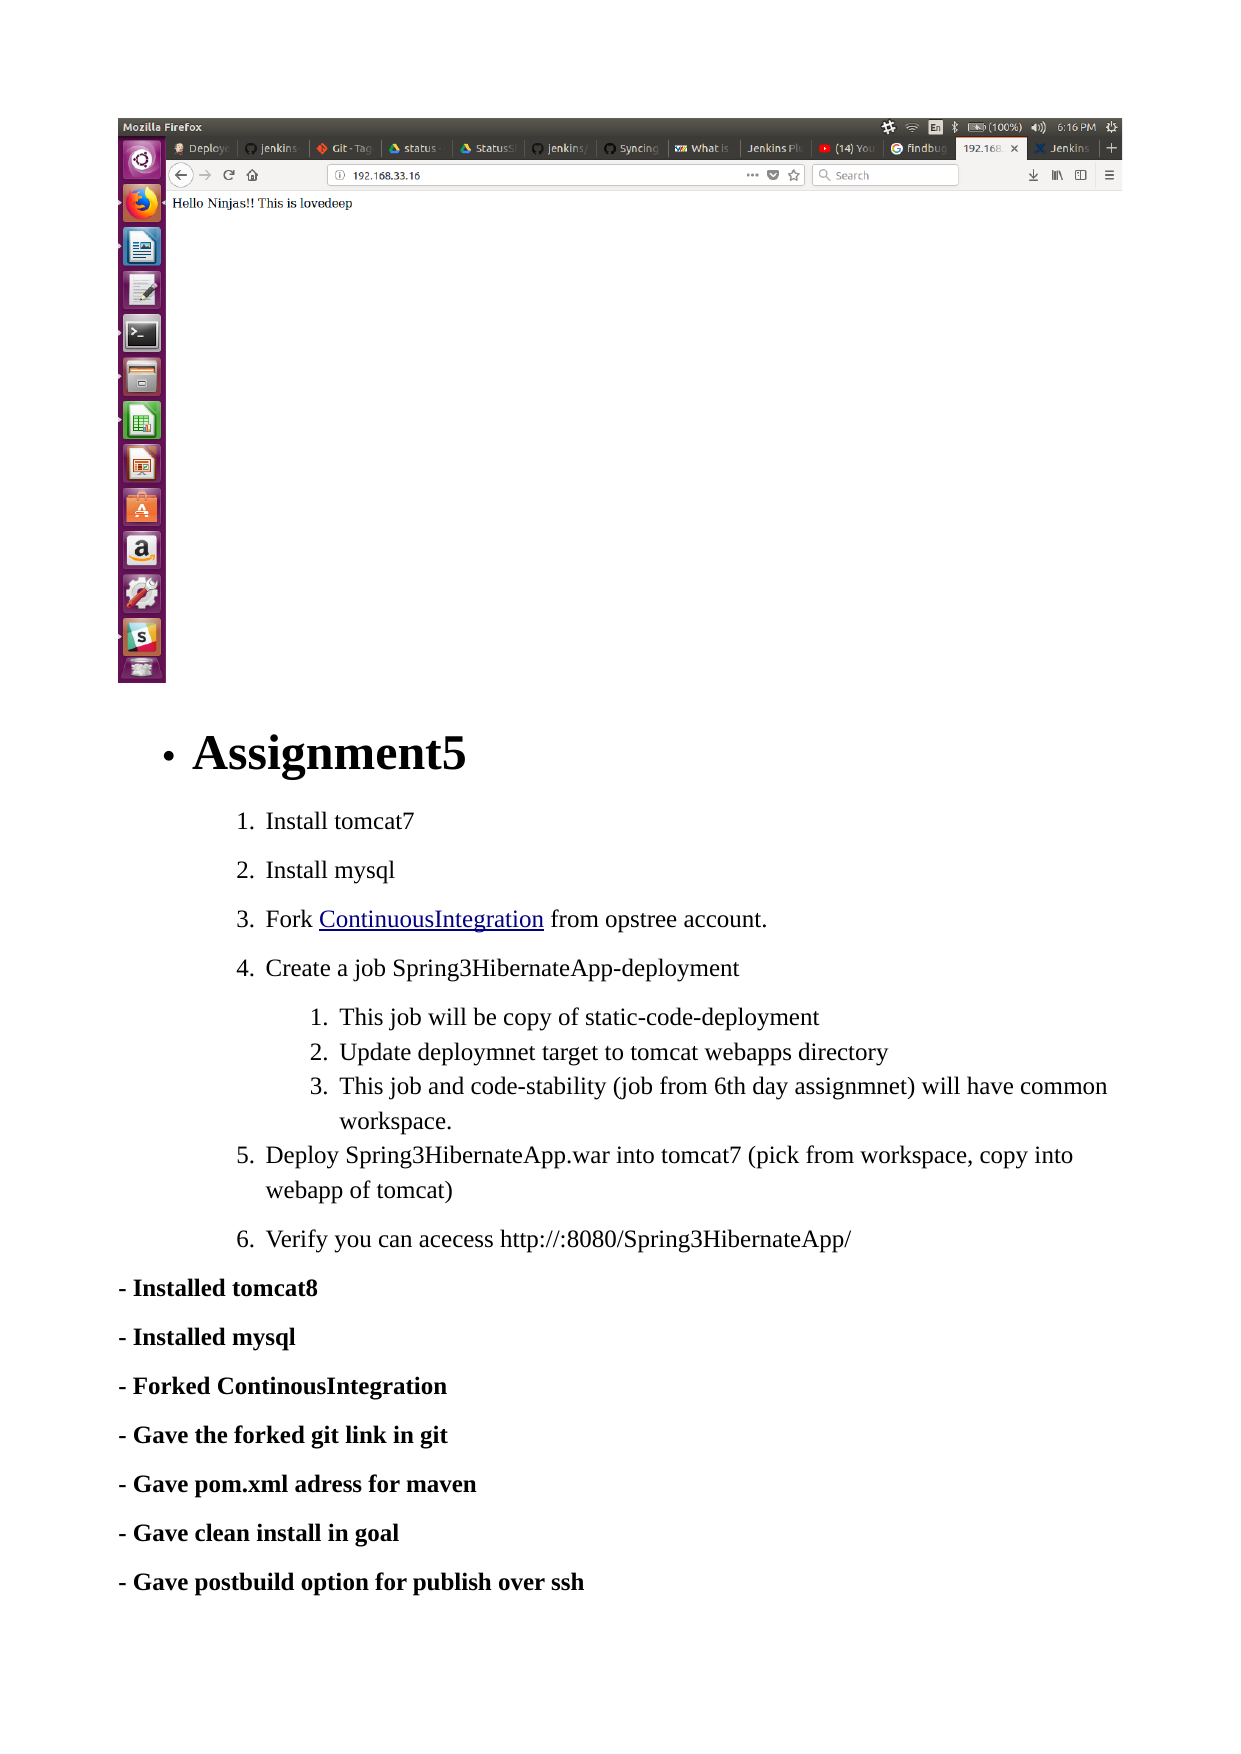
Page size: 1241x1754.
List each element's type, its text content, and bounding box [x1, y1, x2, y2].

list This job will be copy of static-code-deployment [309, 1002, 1122, 1031]
text - Gave postbuild option for publish over ssh [118, 1567, 1122, 1596]
list Update deploymnet target to tomcat webapps directory [309, 1037, 1122, 1066]
picture [118, 118, 1123, 683]
list Verify you can acecess http://:8080/Spring3HibernateApp/ [236, 1224, 1122, 1253]
list Create a job Spring3HibernateApp-deployment [236, 953, 1122, 982]
list Install mysql [236, 855, 1122, 884]
text - Forked ContinousIntegration [118, 1371, 1122, 1400]
list Install tomcat7 [236, 806, 1122, 835]
text - Gave pom.xml adress for maven [118, 1469, 1122, 1498]
list Fork ContinuousIntegration from opstree account. [236, 904, 1122, 933]
text - Installed mysql [118, 1322, 1122, 1351]
text - Installed tomcat8 [118, 1273, 1122, 1302]
list This job and code-stability (job from 6th day assignmnet) will have common workspace. [309, 1071, 1122, 1135]
list Assignment5 [162, 723, 1122, 780]
text - Gave the forked git link in git [118, 1420, 1122, 1449]
list Deploy Spring3HibernateApp.war into tomcat7 (pick from workspace, copy into webapp of tomcat) [236, 1140, 1122, 1204]
text - Gave clean install in goal [118, 1518, 1122, 1547]
